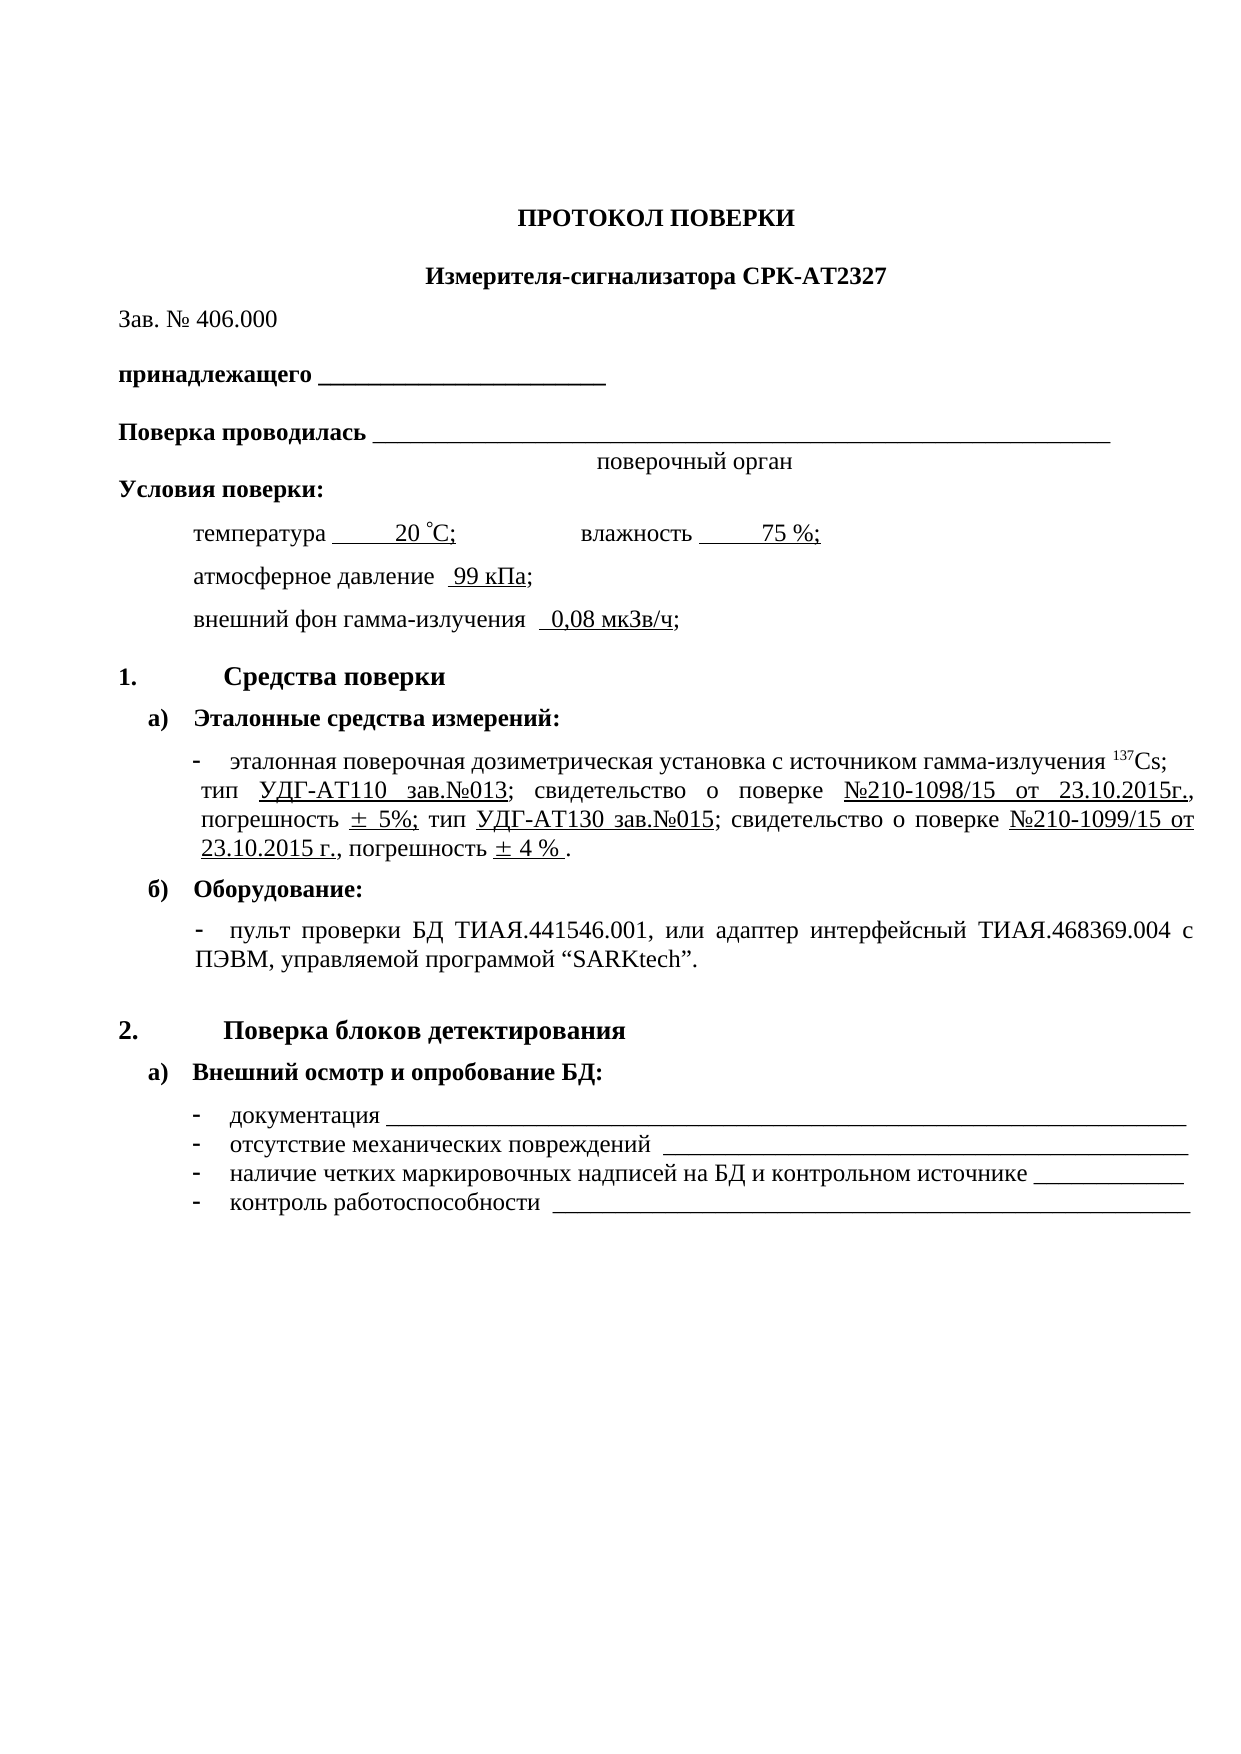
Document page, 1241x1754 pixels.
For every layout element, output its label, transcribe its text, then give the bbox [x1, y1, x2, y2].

subtitle 1. Средства поверки [118, 659, 1194, 691]
list тип УДГ-АТ110 зав.№013; свидетельство о поверке №210-1098/15 от 23.10.2015г., погрешность  5%; тип УДГ-АТ130 зав.№015; свидетельство о поверке №210-1099/15 от 23.10.2015 г., погрешность  4 % . [201, 775, 1194, 861]
text б) Оборудование: [148, 874, 1194, 903]
text температура 20 С; влажность 75 %; [118, 518, 1194, 546]
list эталонная поверочная дозиметрическая установка с источником гамма-излучения 137Cs; [192, 746, 1194, 775]
list наличие четких маркировочных надписей на БД и контрольном источнике ____________ [192, 1158, 1194, 1187]
text атмосферное давление 99 кПа; [118, 561, 1194, 589]
text Зав. № 406.000 [118, 304, 1194, 333]
text а) Внешний осмотр и опробование БД: [148, 1057, 1194, 1086]
list пульт проверки БД ТИАЯ.441546.001, или адаптер интерфейсный ТИАЯ.468369.004 с ПЭВМ, управляемой программой “SARKtech”. [195, 915, 1194, 973]
list отсутствие механических повреждений __________________________________________ [192, 1129, 1194, 1158]
text ПРОТОКОЛ ПОВЕРКИ [118, 203, 1194, 232]
list контроль работоспособности ___________________________________________________ [192, 1187, 1194, 1216]
subtitle 2. Поверка блоков детектирования [118, 1014, 1194, 1045]
text Измерителя-сигнализатора СРК-АТ2327 [118, 261, 1194, 289]
text Условия поверки: [118, 474, 1194, 503]
text внешний фон гамма-излучения 0,08 мкЗв/ч; [118, 604, 1194, 633]
text а) Эталонные средства измерений: [118, 703, 1194, 732]
list документация ________________________________________________________________ [192, 1101, 1194, 1129]
text Поверка проводилась ___________________________________________________________ [118, 417, 1194, 446]
text принадлежащего _______________________ [118, 359, 1194, 388]
text поверочный орган [118, 446, 1182, 474]
